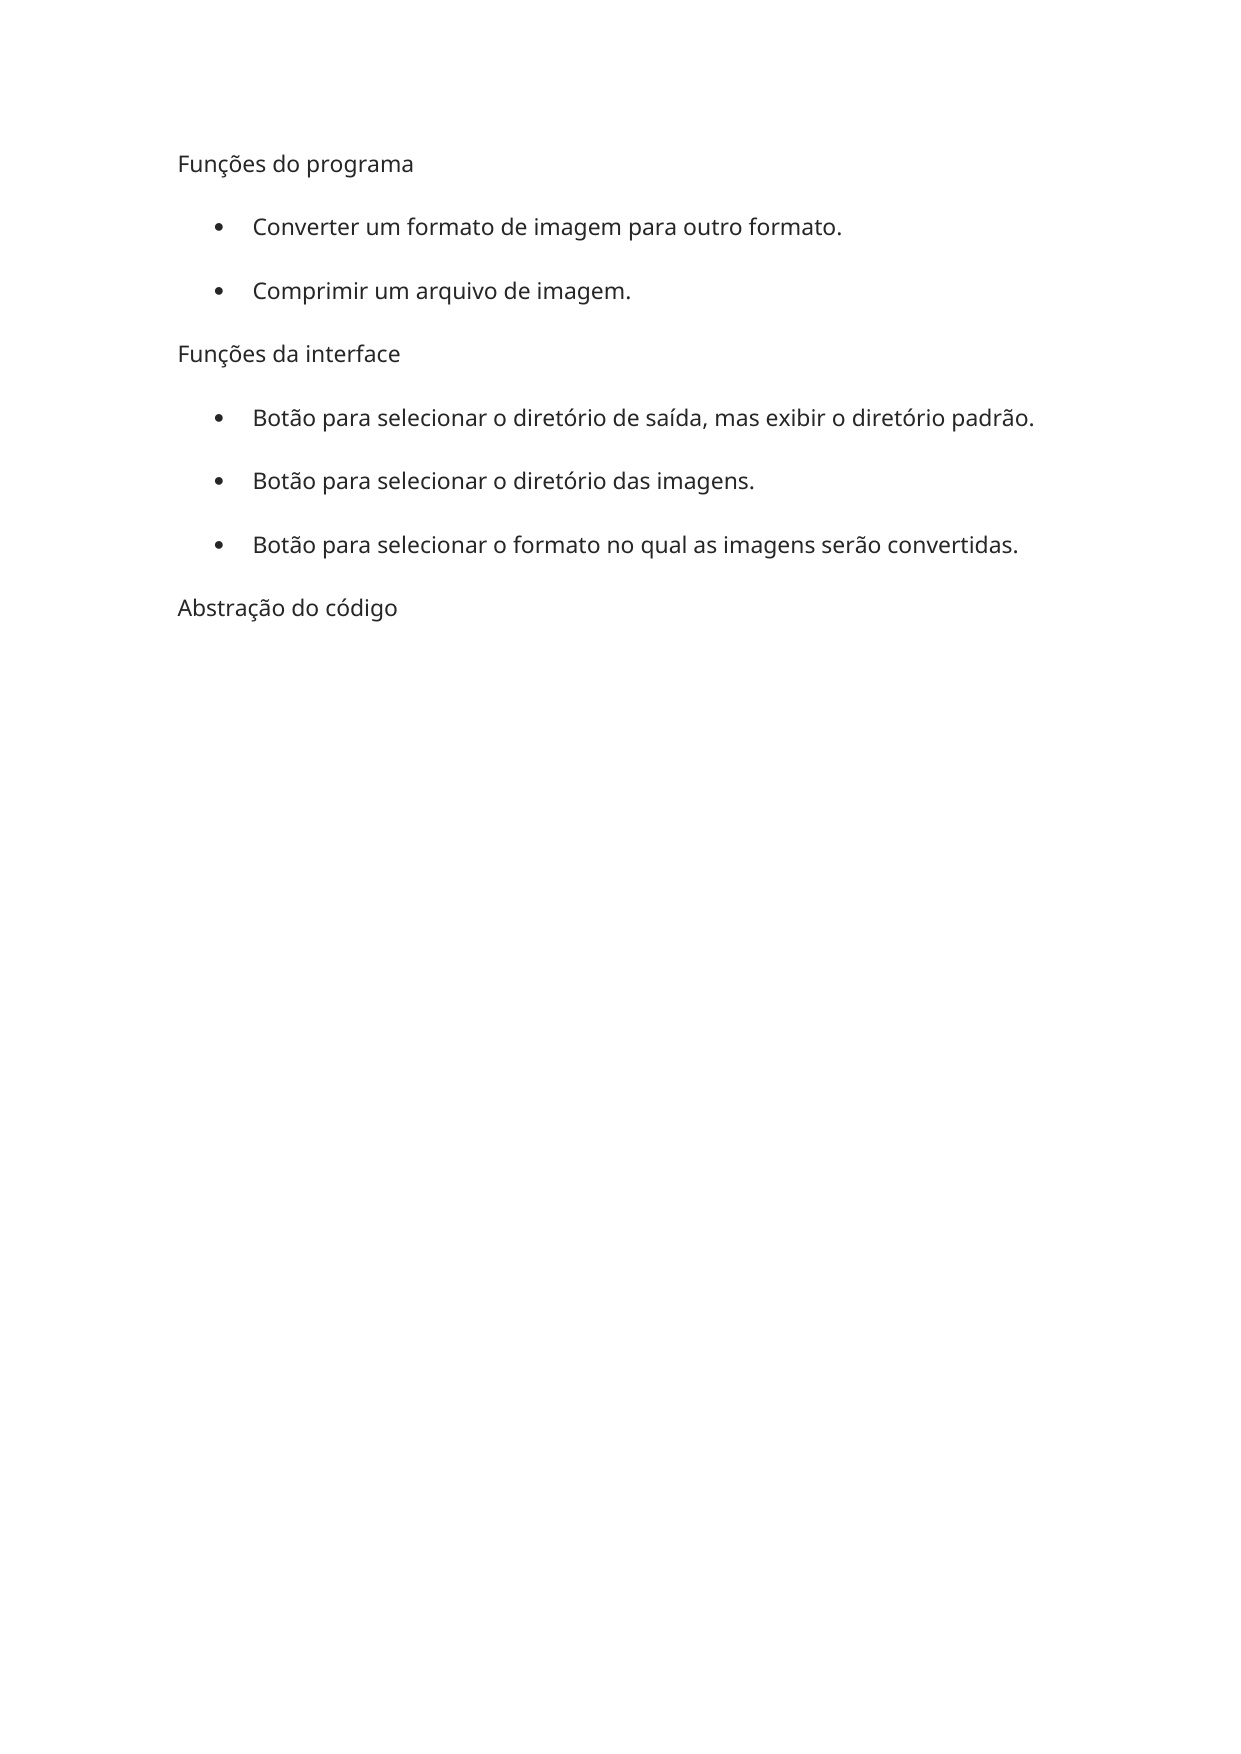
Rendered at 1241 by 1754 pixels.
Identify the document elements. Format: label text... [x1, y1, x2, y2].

list Botão para selecionar o diretório de saída, mas exibir o diretório padrão. [215, 402, 1063, 433]
list Converter um formato de imagem para outro formato. [215, 211, 1063, 242]
text Funções do programa [177, 148, 1063, 179]
text Abstração do código [177, 592, 1063, 624]
list Botão para selecionar o formato no qual as imagens serão convertidas. [215, 529, 1063, 560]
list Comprimir um arquivo de imagem. [215, 275, 1063, 306]
list Botão para selecionar o diretório das imagens. [215, 465, 1063, 497]
text Funções da interface [177, 338, 1063, 369]
